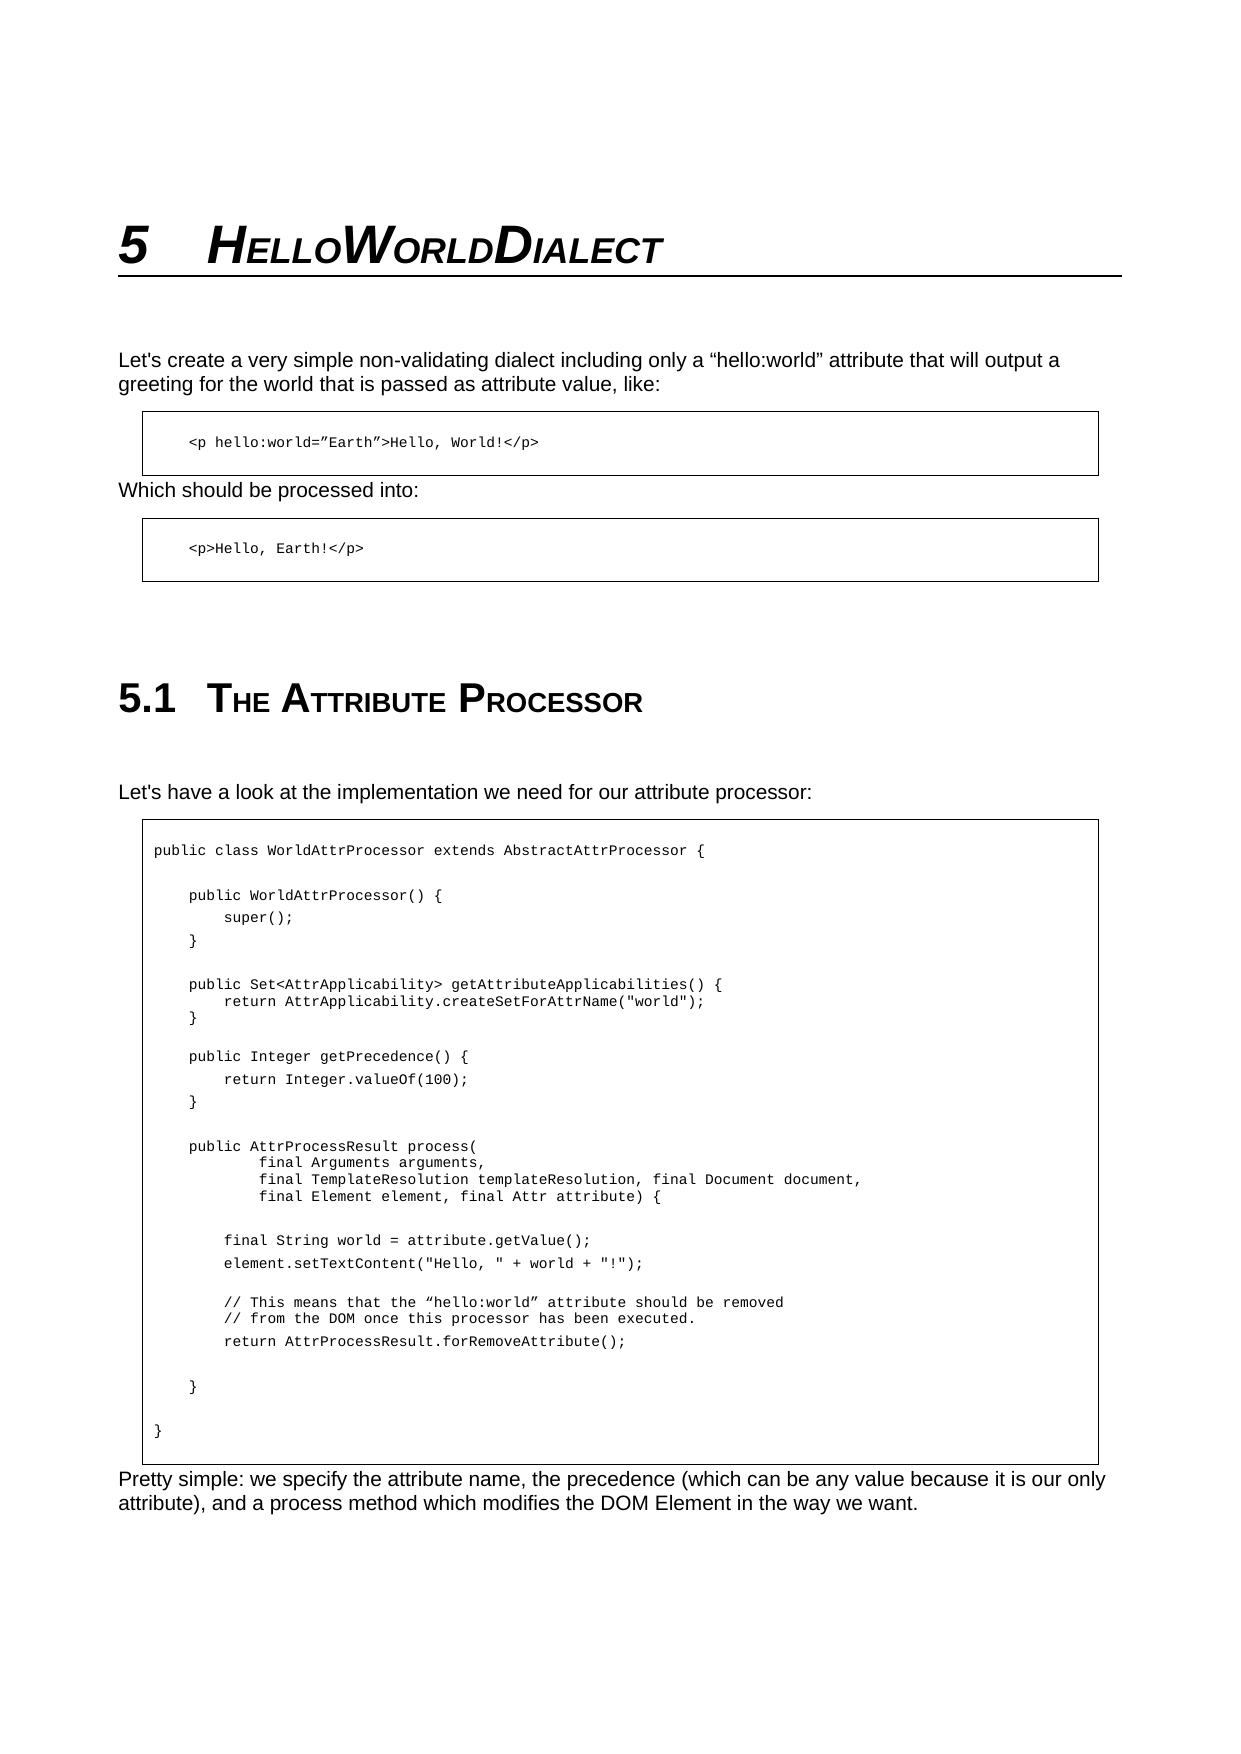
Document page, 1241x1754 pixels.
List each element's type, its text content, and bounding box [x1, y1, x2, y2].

text <p>Hello, Earth!</p> [143, 519, 1098, 581]
text } [143, 1355, 1098, 1395]
text public AttrProcessResult process( final Arguments arguments, final TemplateResolution templateResolution, final Document document, final Element element, final Attr attribute) { [143, 1115, 1098, 1205]
subtitle HelloWorldDialect [118, 213, 1122, 275]
text Let's have a look at the implementation we need for our attribute processor: [118, 780, 1122, 804]
text final String world = attribute.getValue(); [143, 1210, 1098, 1232]
text public Set<AttrApplicability> getAttributeApplicabilities() { return AttrApplicability.createSetForAttrName("world"); } [143, 954, 1098, 1026]
text } [143, 1400, 1098, 1464]
text public Integer getPrecedence() { [143, 1026, 1098, 1048]
subtitle The Attribute Processor [118, 673, 1122, 721]
text return AttrProcessResult.forRemoveAttribute(); [143, 1310, 1098, 1351]
text public WorldAttrProcessor() { [143, 864, 1098, 887]
text element.setTextContent("Hello, " + world + "!"); [143, 1232, 1098, 1255]
text Let's create a very simple non-validating dialect including only a “hello:world” attribute that will output a greeting for the world that is passed as attribute value, like: [118, 348, 1122, 396]
text } [143, 909, 1098, 949]
text } [143, 1071, 1098, 1111]
text Pretty simple: we specify the attribute name, the precedence (which can be any value because it is our only attribute), and a process method which modifies the DOM Element in the way we want. [118, 1467, 1122, 1515]
text // This means that the “hello:world” attribute should be removed // from the DOM once this processor has been executed. [143, 1255, 1098, 1310]
text return Integer.valueOf(100); [143, 1048, 1098, 1071]
text <p hello:world=”Earth”>Hello, World!</p> [143, 412, 1098, 475]
text public class WorldAttrProcessor extends AbstractAttrProcessor { [143, 820, 1098, 860]
text super(); [143, 887, 1098, 909]
text Which should be processed into: [118, 478, 1122, 502]
